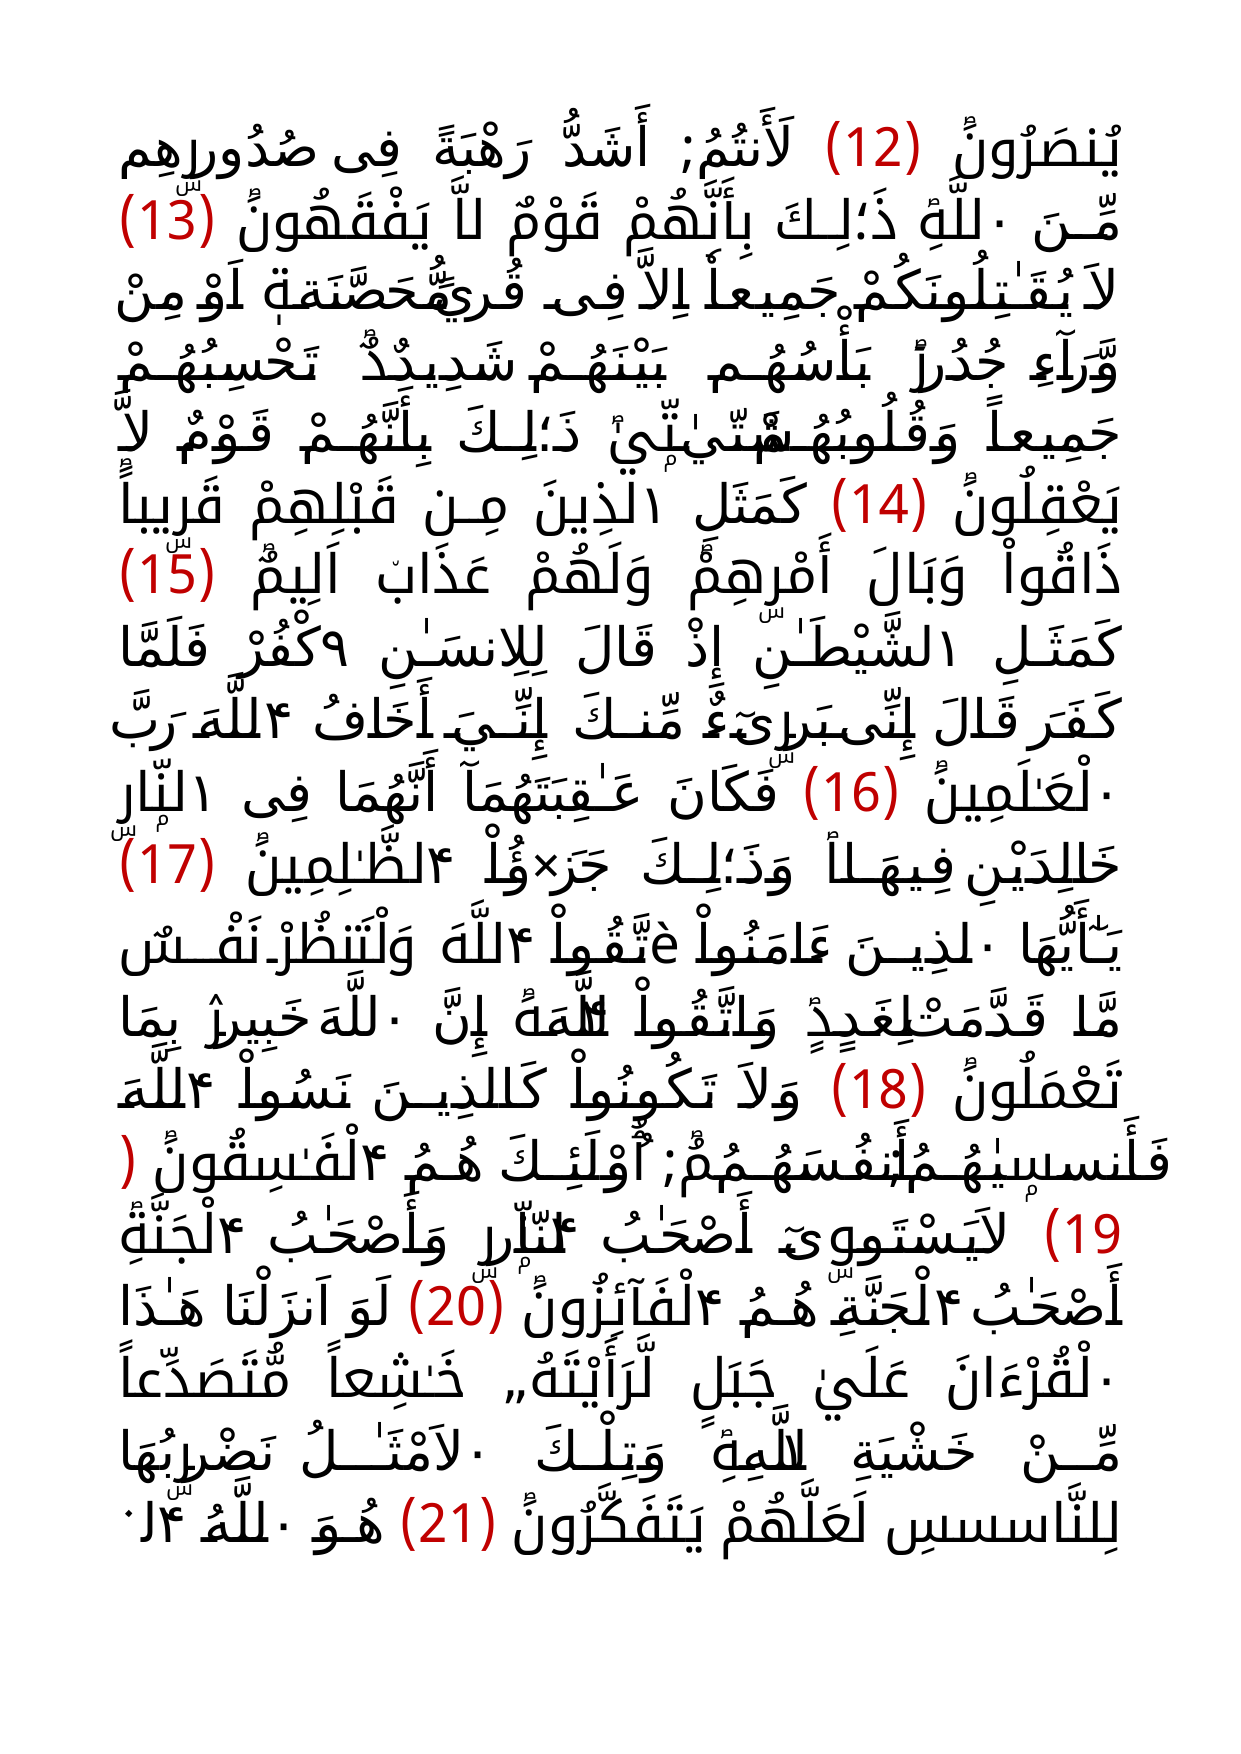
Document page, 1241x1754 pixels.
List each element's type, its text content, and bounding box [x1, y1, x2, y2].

text بِسْمِ ۱للَّهِ ۱لرَّحْمَـٰنِ ۱لرَّحِيمِ سَبَّحَ لِلهِ مَا فِى ۱لسَّمَـٰوَ؛تِ وَمَا فِى ۱لاَرْضِؐ وَهُوَ ۰لْعَزۣيزُ ۴لْحَكِيمُؐ (1) هُوَ ۰ﻟـذِىٓ أَخْرَجَ ۰لذِينَ كَفَرُواْ مِــنَ اَهْلِ ۱لْكِتَـٰبِ مِــن دِيۭـٰرۣهِمْ لَأِوَّلِ ۱لْحَشْرۣؐ مَا ظَنَنتُمُ; أَنْ يَّخْرُجُواْؐ وَظَنُّوٓاْ أَنَّهُم مَّانِعَتُهُمْ حُصُونُهُم مِّــنَ ۰للَّهِؐ فَأَتۭيٰهُمُ ۴للَّهُ مِــنْ حَيْثُ لَمْ يَحْتَسِبُواْؐ ® وَقَذَفَ فِى قُلُوبِهِمُ ۴لرُّعْبَؐ يُخْرۣبُونَ بُيُوتَهُم بِأَيْدِيهِمْ وَأَيْدِى ۱لْمُومِنِينَؐ فَاعْتَبِرُواْ يَـٰٓٱُوْلِى ۱لاَبْصۭـٰرۣؐ (2) وَلَوْلآَ أَننن كَتَبَ ۰للَّهُ عَلَيْهِمُ ۴لْجَلآَءَ لَعَذَّبَهُمْ فِى ۱لدُّنْيۭاؐ وَلَهُمْ فِى ۱لاَخِرَةِ عَذَابُ ۴لنّۭارۣؐ (3) ذَ؛لِــكَ بِأَنَّهُمْ شَآقُّواْ ۴للَّهَ وَرَسُولَهُؐ, وَمَنْ يُّشَآقِّ ۱للَّهَ فَإِنَّ ۰للَّهَ شَدِيدُ ۴لْعِقَابِؐ (4) مَا قَطَعْتُم مِّن لِّينَةٖ اَوْ تَرَكْتُمُوهَا قَآئِمَةٗ عَلَــيٰٓ ٱُصُولِهَا فَبِإِذْنِ ۱للَّهِ وَڤِيُخْزۣيَ ۰لْفَـٰسِقِينَؐ (5) وَمَآ أَفَآءَ ۰للَّهُ عَلَيٰ رَسُولِهِ” مِنْهُمْ فَمَآ أَوْجَفْتُمْ عَلَيْهِ مِــنْ خَيْلٍ وَلاَ رۣكَابٍؐ وَچَكِــنَّ ۰للَّهَ يُسَلِّطُ رُسُلَهُ„ عَلَيٰ مَنْ يَّشَآءُؐ وَاللَّهُ عَلَــيٰ كُلِّ شَيْءٍ قَدِيرٌؐ (6) مَّآ أَفَآءَ ۰للَّهُ عَلَيٰ رَسُولِهِ” مِــنَ اَهْـلِ ۱لْقُرۭيٰ فَلِلهِ وَلِلرَّسُولِ وَلِذِى ۱لْقُرْبۭيٰ وَالْيَتَـٰمۭيٰ وَالْمَسَـٰكِينِ وَابْـنِ ۱لسَّبِيلِ كَىْ لاَ يَكُونَ دُولَةَۢ بَيْــنَ ۰لاَغْنِيَآءِ مِنكُمْؐ وَمَآ ءَاتۭيٰكُمُ ۴لرَّسُولُ فَخُذُوهُؐ وَمَا نَهۭيٰكُمْ عَنْهُ فَانتَهُواْؐ وَاتَّقُواْ ۴للَّهَؐ إِنَّ ۰للَّهَ شَدِيدُ ۴لْعِقَابِؐ (7) لِلْفُقَرَآءِ ۱ڤْمُهَـٰجِرۣيــنَ ۰لذِينَ ٱُخْرۣجُواْ مِــن دِيۭـٰرۣهِمْ وَأَمْوَ؛لِهِمْ يَبْتَغُونَ فَضْلًا مِّــنَ ۰للَّهِ وَرۣضْوَ؛ناً وَيَنصُرُونَ ۰للَّهَ وَرَسُولَهُؐ; ٱُوْلَئِــكَ هُمُ ۴لصَّـٰدِقُونَؐ (8) وَالذِينَ تَبَوَّءُو ۴لدَّارَ وَالِايمَـٰنَ مِن قَبْلِهِمْ يُحِبُّونَ مَــنْ هَاجَرَ إِلَيْهِمْ وَلاَ يَجِدُونَ فِى صُدُورۣهِمْ حَاجَةً مِّمَّآ ٱُوتُواْ وَيُوثِرُونَ عَلَــيٰٓ أَنفُسِهِمْ وَلَوْ كَانَ بِهِمْ خَصَاصَةٌؐ وَمَنْ يُّوقَ شُحَّ نَفْسِهِ” فَٱُوْلَئِــكَ هُمُ ۴ڤْمُفْڤِحُونَؐ (9) وَالذِيــنَ جَآءُو مِـنۢ بَعْدِهِمْ يَقُولُونَ رَبَّنَا "غْفِرْ لَنَا وَلِإِخْوَ؛نِنَا ۰لذِيــنَ سَبَقُونَا بِالِايمَـٰنِ وَلاَ تَجْعَلْ فِى قُلُوبِنَا غِلًاّ لِّلذِيــنَ ءَامَنُواْؐ رَبَّنَآ إِنَّــكَ رَءُوفٌ رَّحِيم٘ؐ (10) ¥ اَلَمْ تَرَ إِلَي ۰لذِيــنَ نَافَقُواْ يَقُولُونَ لِإِخْوَ؛نِهِمُ ۴لذِيــنَ كَفَرُواْ مِنَ اَهْلِ ۱لْكِتَـٰبِ لَـئِــنُ ۷خْرۣجْتُمْ ڤَنَخْرُجَــنَّ مَعَكُمْ وَلاَ نُطِيعُ فِيكُمُ; أَحَداٗ اَبَداً وَإِن قُوتِلْتُمْ لَنَنصُرَنَّكُمْؐ وَاللَّهُ يَشْهَدُ إِنَّهُمْ لَكَـٰذِبُونَؐ (11) لَـئِــنُ ۷خْرۣجُواْ لاَ يَخْرُجُونَ مَعَهُمْؐ وَلَئِن قُوتِلُواْ لاَ يَنصُرُونَهُمْؐ وَلَـئِــن نَّصَرُوهُمْ لَيُوَلُّنَّ ۰لاَدْبَـٰرَ ثُمَّ لاَ يُنصَرُونَؐ (12) لَأَنتُمُ; أَشَدُّ رَهْبَةً فِى صُدُورۣهِم مِّــنَ ۰للَّهِؐ ذَ؛لِــكَ بِأَنَّهُمْ قَوْمٌ لاَّ يَفْقَهُونَؐ (13) لاَ يُقَـٰتِلُونَكُمْ جَمِيعاٗ اِلاَّ فِى قُريً مُّحَصَّنَةٖ اَوْ مِنْ وَّرَآءِ جُدُرٙؐ بَأْسُهُم بَيْنَهُمْ شَدِيدٌؐ تَحْسِبُهُمْ جَمِيعاً وَقُلُوبُهُمْ شَتّۭيٰؐ ذَ؛لِــكَ بِأَنَّهُمْ قَوْمٌ لاَّ يَعْقِلُونَؐ (14) كَمَثَلِ ۱لذِينَ مِــن قَبْلِهِمْ قَرۣيباًؐ ذَاقُواْ وَبَالَ أَمْرۣهِمْؐ وَلَهُمْ عَذَاب٘ اَلِيمٌؐ (15) كَمَثَـلِ ۱لشَّيْطَـٰنِ إِذْ قَالَ لِلِانسَـٰنِ ۹كْفُرْ فَلَمَّا كَفَرَ قَالَ إِنِّى بَرۣىٓءٌ مِّنــكَ إِنِّــيَ أَخَافُ ۴للَّهَ رَبَّ ۰لْعَـٰلَمِينَؐ (16) فَكَانَ عَـٰقِبَتَهُمَآ أَنَّهُمَا فِى ۱لنّۭارۣ خَالِدَيْنِ فِيهَاؐ وَذَ؛لِــكَ جَزَ×ؤُاْ ۴لظَّـٰلِمِينَؐ (17) يَـٰٓأَيُّهَا ۰لذِيــنَ ءَامَنُواْ èتَّقُواْ ۴للَّهَ وَلْتَنظُرْ نَفْــسٌ مَّا قَدَّمَتْ لِغَدٍؐ وَاتَّقُواْ ۴للَّهَؐ إِنَّ ۰للَّهَ خَبِيرٛ بِمَا تَعْمَلُونَؐ (18) وَلاَ تَكُونُواْ كَالذِيــنَ نَسُواْ ۴للَّهَ فَأَنسۭيٰهُمُ; أَنفُسَهُمُؐ; ٱُوْلَئِــكَ هُمُ ۴لْفَـٰسِقُونَؐ (19) لاَ يَسْتَوۣىٓ أَصْحَـٰبُ ۴لنّۭارۣ وَأَصْحَـٰبُ ۴لْجَنَّةِؐ أَصْحَـٰبُ ۴لْجَنَّةِ هُمُ ۴لْفَآئِزُونَؐ (20) لَوَ اَنزَلْنَا هَـٰذَا ۰لْقُرْءَانَ عَلَيٰ جَبَلٍ لَّرَأَيْتَهُ„ خَـٰشِعاً مُّتَصَدِّعاً مِّــنْ خَشْيَةِ ۱للَّهِؐ وَتِلْــكَ ۰لاَمْثَـٰــلُ نَضْرۣبُهَا لِلنَّاسسسِ لَعَلَّهُمْ يَتَفَكَّرُونَؐ (21) هُوَ ۰للَّهُ ۴ﻟ﮲ لآَ إِچَهَ إِلاَّ هُوَؐ عَـٰلِمُ ۴لْغَيْبِ وَالشَّهَـٰدَةِؐ هُوَ ۰لرَّحْمَـٰنُ ۴لرَّحِيمُؐ (22) هُوَ ۰للَّهُ ۴ﻟ﮲ لآَ إِچَهَ إِلاَّ هُوَ ۰لْمَلِــكُ ۴لْقُدُّوسسسُ ۴لسَّچَمُ ۴لْمُومِــنُ ۴لْمُهَيْمِنُ ۴لْعَزۣيزُ ۴لْجَبَّارُ ۴لْمُتَكَبِّرُؐ سُبْحَـٰــنَ ۰للَّهِ عَمَّا يُشْرۣكُونَؐ (23) هُوَ ۰للَّهُ ۴لْخَـٰلِقُ ۴لْبَارۣىُٔ ۴لْمُصَوّۣرُؐ لَهُ ۴لاَسْمَآءُ ۴لْحُسْنۭيٰؐ يُسَبِّحُ لَهُ„ مَا فِى ۱لسَّمَـٰوَ؛تِ وَالاَرْضِؐ وَهُوَ ۰لْعَزۣيزُ ۴لْحَكِيمُ (24) [118, 118, 1122, 1565]
